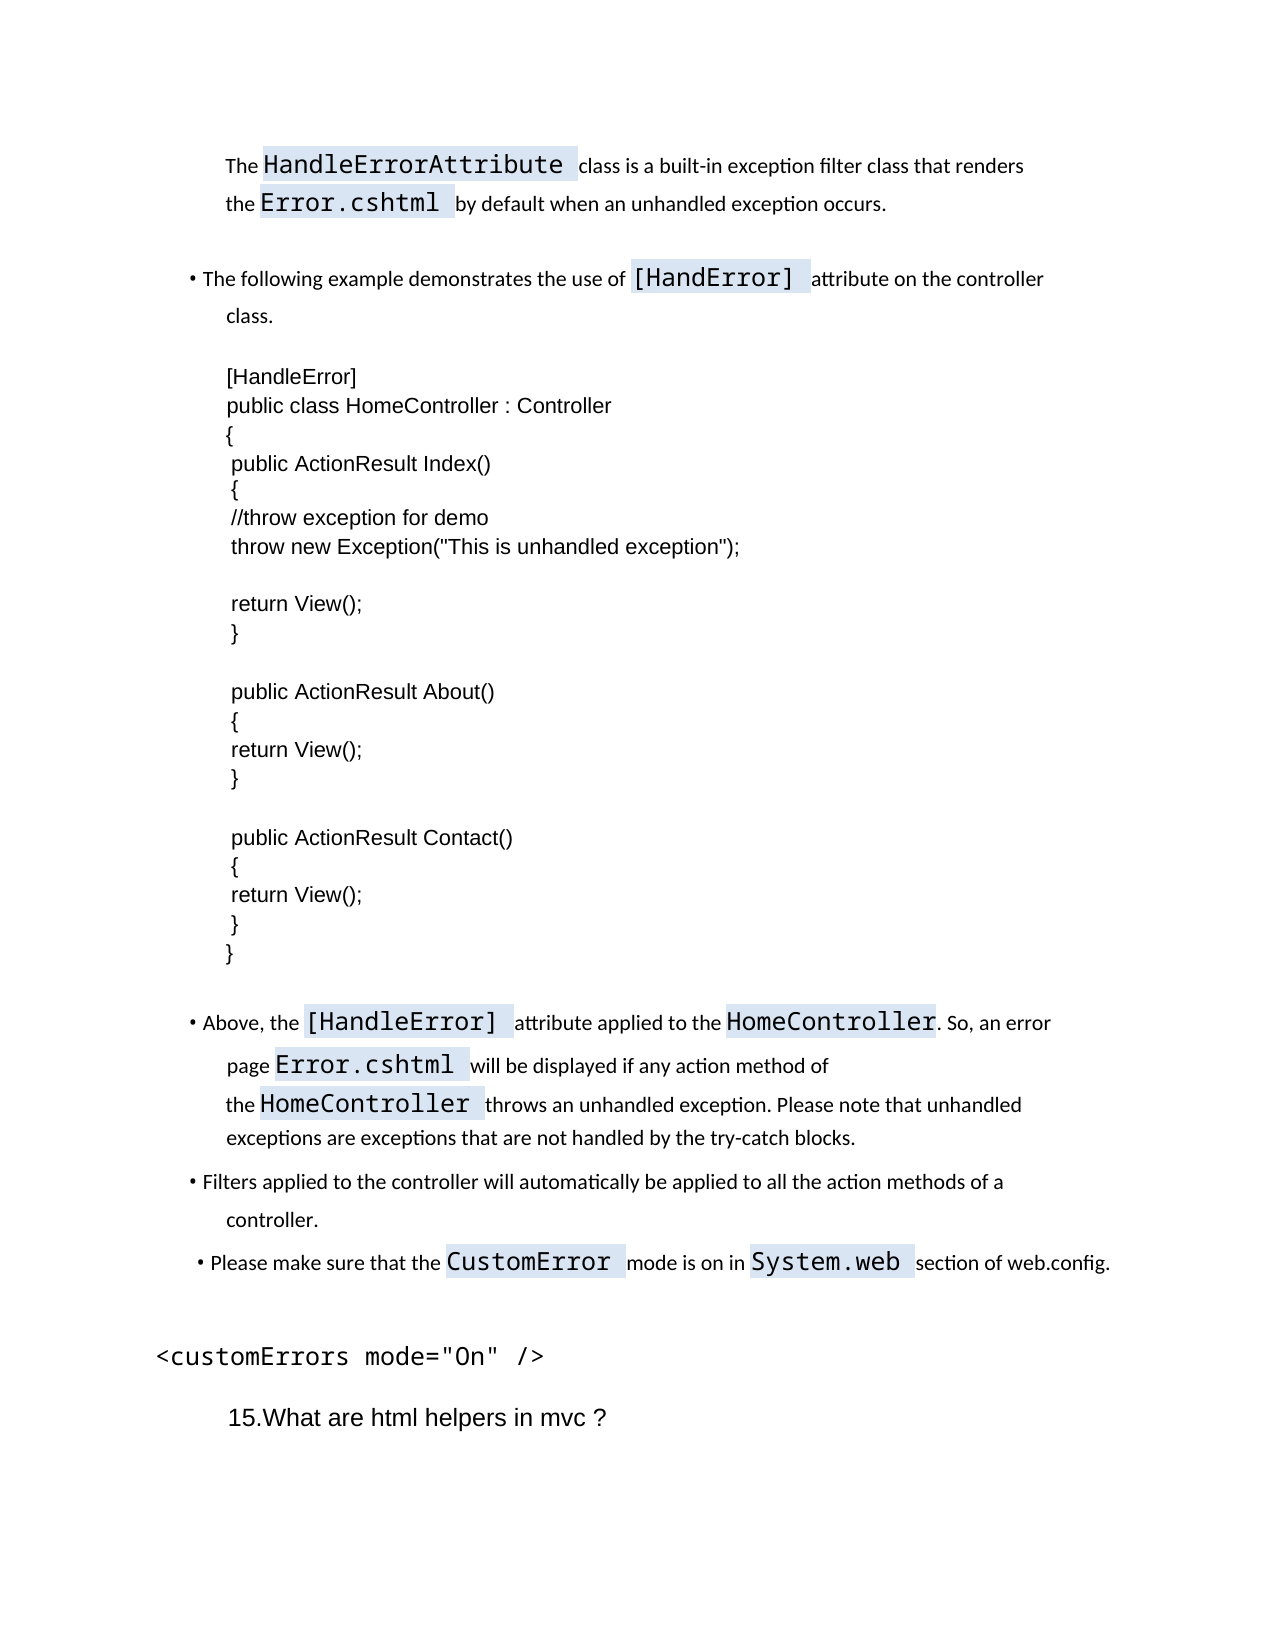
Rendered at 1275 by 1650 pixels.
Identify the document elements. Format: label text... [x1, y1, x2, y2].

text • Please make sure that the CustomError mode is on in System.web section of web.config. [112, 1238, 1110, 1283]
text • The following example demonstrates the use of [HandError] attribute on the controller class. [189, 254, 1084, 329]
text return View(); [225, 882, 1160, 907]
text <customErrors mode="On" /> [150, 1338, 1160, 1372]
text } [225, 765, 1160, 791]
text { [225, 708, 1160, 733]
text { [226, 422, 1160, 447]
text [HandleError] [226, 364, 1160, 389]
text //throw exception for demo [225, 505, 1160, 530]
text return View(); [225, 591, 1160, 616]
text public ActionResult About() [225, 679, 1160, 704]
text • Filters applied to the controller will automatically be applied to all the action methods of a controller. [189, 1157, 1070, 1233]
text } [225, 620, 1160, 645]
text } [225, 911, 1160, 936]
text public ActionResult Index() [225, 451, 1160, 476]
text public class HomeController : Controller [226, 393, 1160, 418]
text { [225, 476, 1160, 501]
text 15.What are html helpers in mvc ? [228, 1403, 1160, 1432]
text { [225, 853, 1160, 878]
text The HandleErrorAttribute class is a built-in exception filter class that renders the Error.cshtml by default when an unhandled exception occurs. [225, 146, 1026, 218]
text the HomeController throws an unhandled exception. Please note that unhandled exceptions are exceptions that are not handled by the try-catch blocks. [225, 1086, 1031, 1151]
text • Above, the [HandleError] attribute applied to the HomeController. So, an error page Error.cshtml will be displayed if any action method of [189, 998, 1064, 1081]
text return View(); [225, 737, 1160, 762]
text public ActionResult Contact() [225, 824, 1160, 849]
text } [226, 939, 1160, 965]
text throw new Exception("This is unhandled exception"); [225, 533, 1160, 559]
